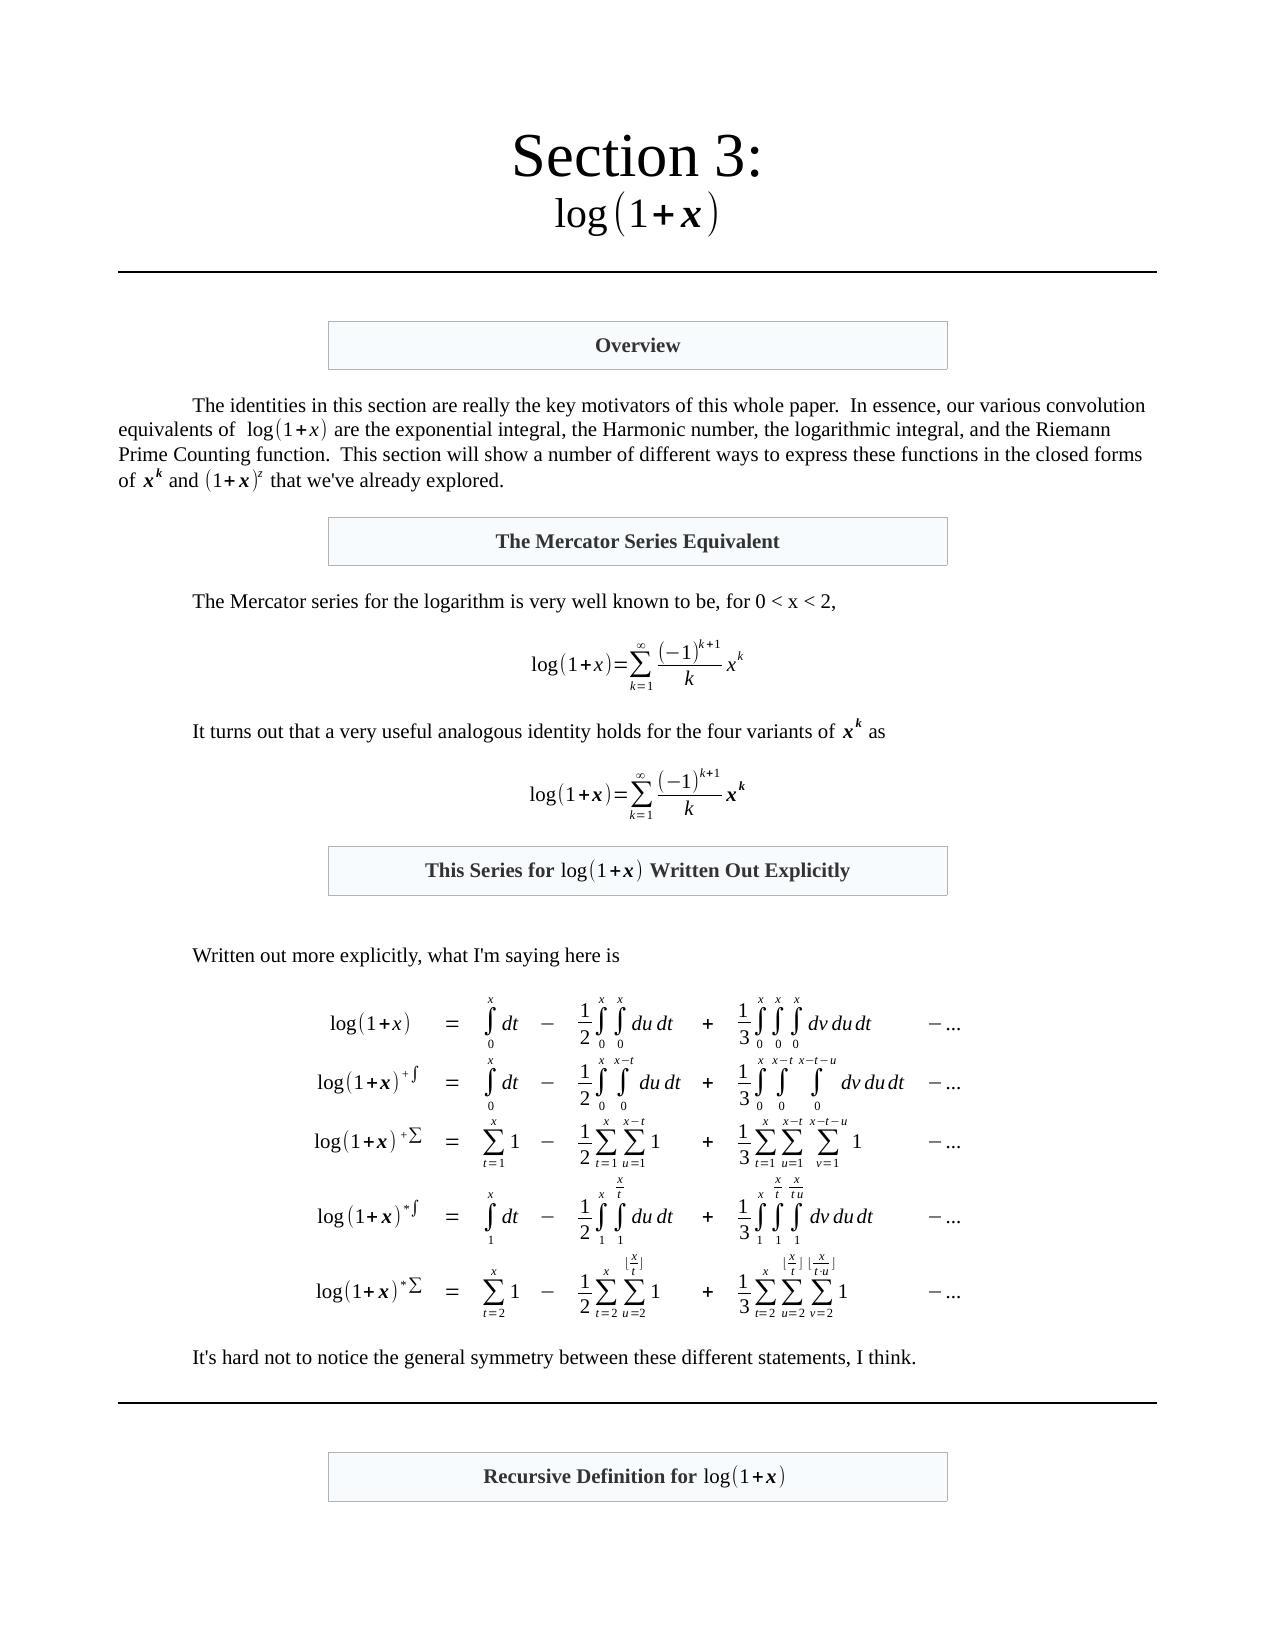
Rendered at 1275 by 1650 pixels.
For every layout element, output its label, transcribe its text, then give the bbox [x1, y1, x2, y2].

text It's hard not to notice the general symmetry between these different statements, I think. [118, 1345, 1157, 1369]
text Recursive Definition for [329, 1453, 947, 1501]
text This Series forWritten Out Explicitly [329, 847, 947, 895]
text Written out more explicitly, what I'm saying here is [118, 943, 1157, 967]
text The Mercator series for the logarithm is very well known to be, for 0 < x < 2, [118, 589, 1157, 613]
text The Mercator Series Equivalent [329, 518, 947, 565]
text It turns out that a very useful analogous identity holds for the four variants ofas [118, 717, 1157, 743]
text Section 3: [118, 118, 1157, 190]
text Overview [329, 322, 947, 369]
text The identities in this section are really the key motivators of this whole paper. In essence, our various convolution equivalents of are the exponential integral, the Harmonic number, the logarithmic integral, and the Riemann Prime Counting function. This section will show a number of different ways to express these functions in the closed forms ofandthat we've already explored. [118, 393, 1157, 493]
